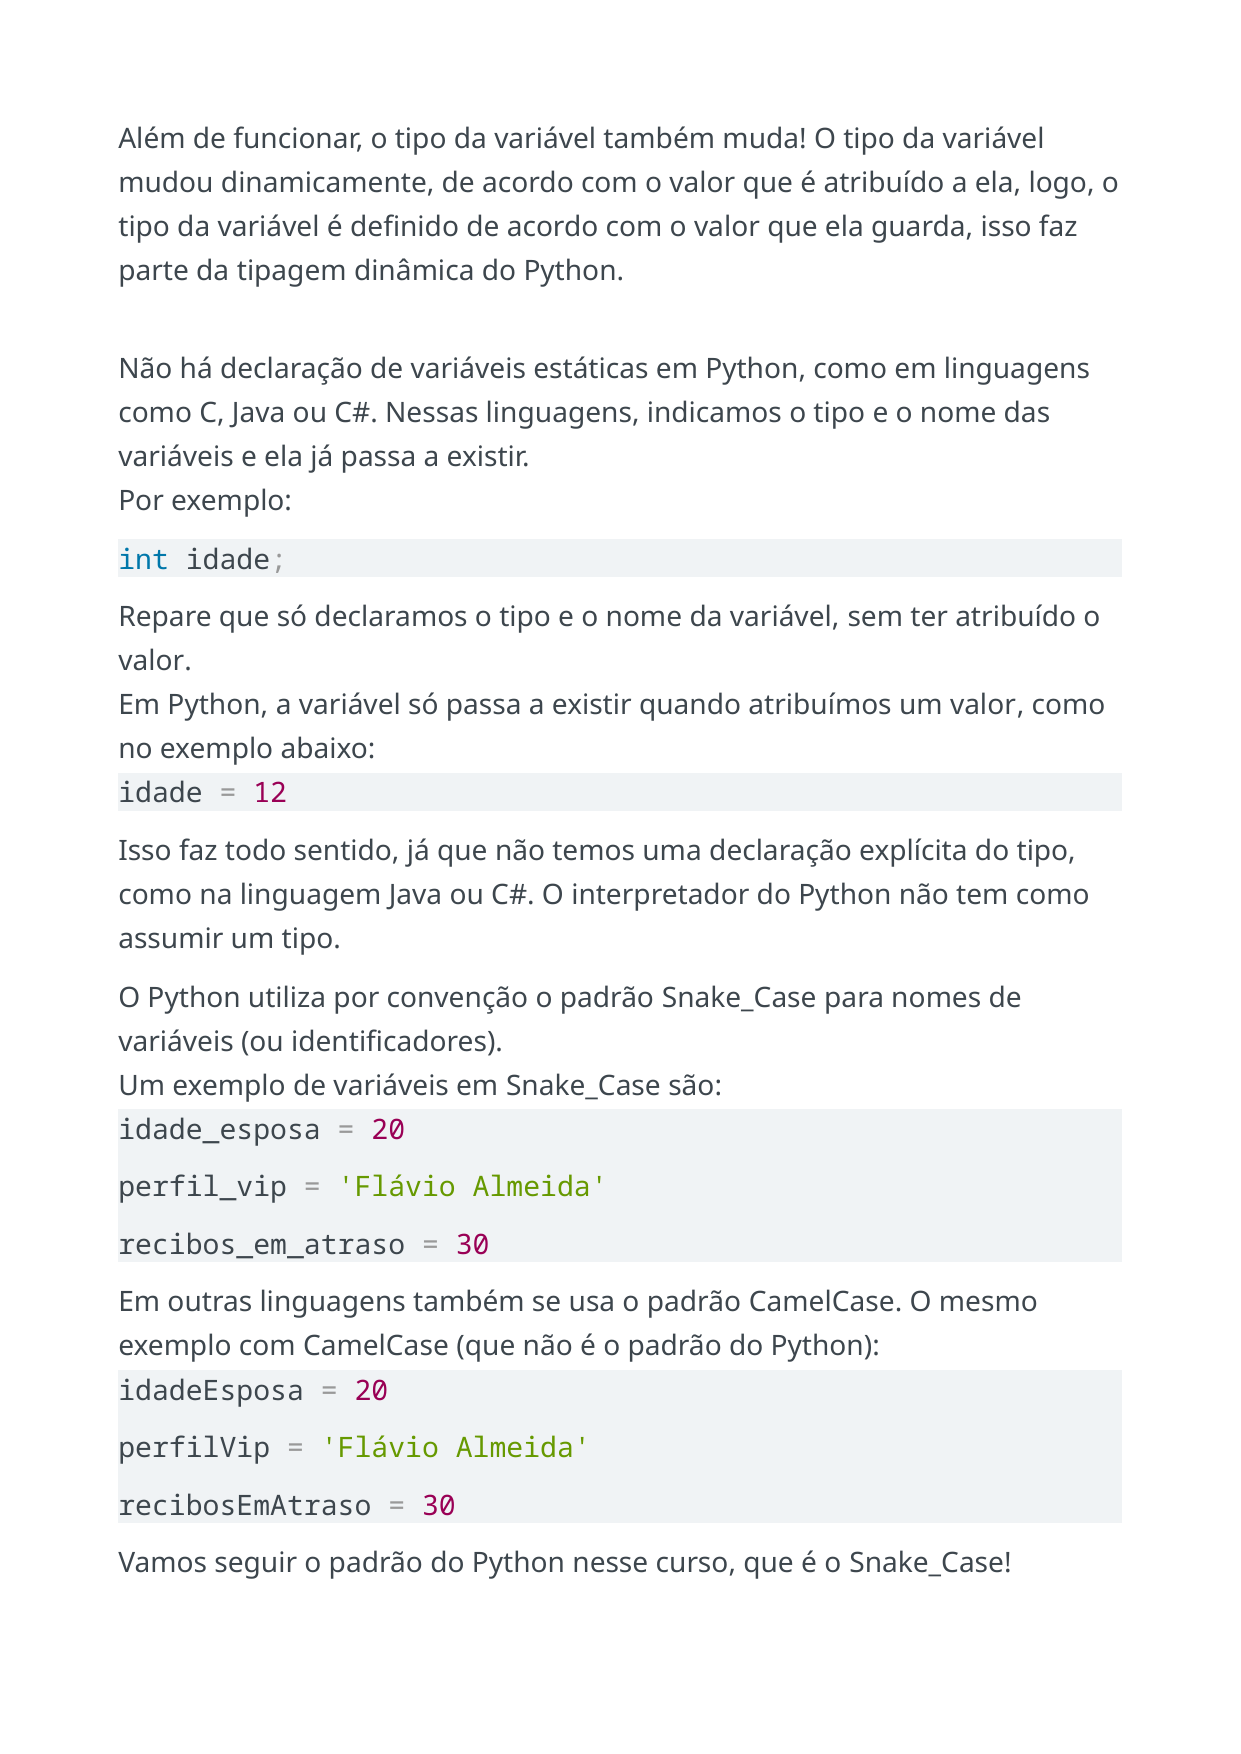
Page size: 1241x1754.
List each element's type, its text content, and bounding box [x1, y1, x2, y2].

text idadeEsposa = 20 [118, 1370, 1122, 1408]
text Isso faz todo sentido, já que não temos uma declaração explícita do tipo, como na linguagem Java ou C#. O interpretador do Python não tem como assumir um tipo. [118, 830, 1122, 957]
text Em outras linguagens também se usa o padrão CamelCase. O mesmo exemplo com CamelCase (que não é o padrão do Python): [118, 1282, 1122, 1364]
text Por exemplo: [118, 480, 1122, 519]
text recibosEmAtraso = 30 [118, 1485, 1122, 1523]
text Em Python, a variável só passa a existir quando atribuímos um valor, como no exemplo abaixo: [118, 684, 1122, 767]
text idade = 12 [118, 773, 1122, 811]
text idade_esposa = 20 [118, 1109, 1122, 1147]
text Além de funcionar, o tipo da variável também muda! O tipo da variável mudou dinamicamente, de acordo com o valor que é atribuído a ela, logo, o tipo da variável é definido de acordo com o valor que ela guarda, isso faz parte da tipagem dinâmica do Python. [118, 118, 1122, 289]
text Não há declaração de variáveis estáticas em Python, como em linguagens como C, Java ou C#. Nessas linguagens, indicamos o tipo e o nome das variáveis e ela já passa a existir. [118, 348, 1122, 474]
text Um exemplo de variáveis em Snake_Case são: [118, 1065, 1122, 1103]
text Vamos seguir o padrão do Python nesse curso, que é o Snake_Case! [118, 1542, 1122, 1581]
text Repare que só declaramos o tipo e o nome da variável, sem ter atribuído o valor. [118, 596, 1122, 679]
text perfilVip = 'Flávio Almeida' [118, 1427, 1122, 1466]
text O Python utiliza por convenção o padrão Snake_Case para nomes de variáveis (ou identificadores). [118, 977, 1122, 1059]
text int idade; [118, 539, 1122, 577]
text perfil_vip = 'Flávio Almeida' [118, 1167, 1122, 1205]
text recibos_em_atraso = 30 [118, 1224, 1122, 1262]
